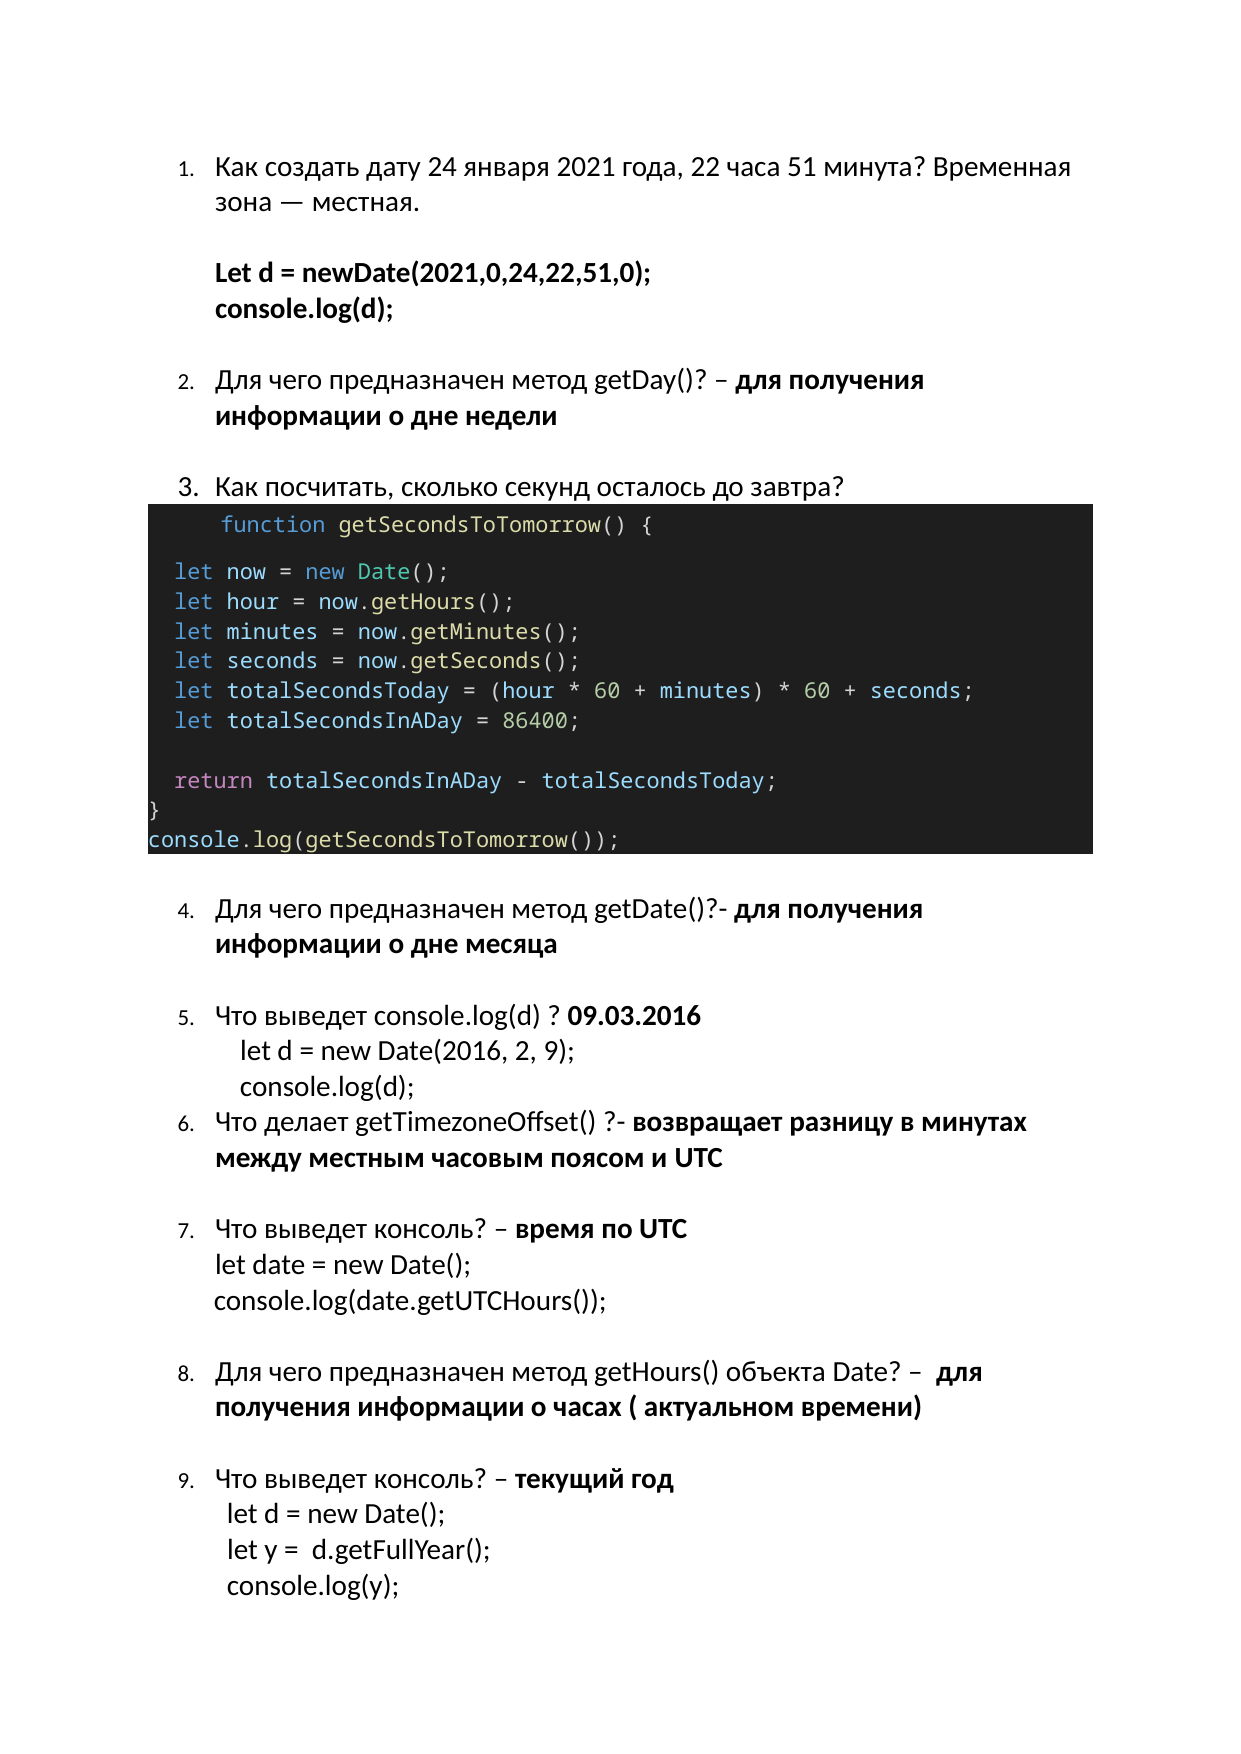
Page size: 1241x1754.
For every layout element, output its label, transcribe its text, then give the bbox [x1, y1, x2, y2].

list Для чего предназначен метод getDay()? – для получения информации о дне недели [177, 361, 1093, 433]
list Что выведет консоль? – текущий год [177, 1460, 1093, 1495]
text let d = new Date(2016, 2, 9); [148, 1032, 1093, 1068]
text let hour = now.getHours(); [148, 586, 1093, 616]
text return totalSecondsInADay - totalSecondsToday; [148, 765, 1093, 794]
text let y = d.getFullYear(); [148, 1531, 1093, 1567]
text console.log(date.getUTCHours()); [148, 1282, 1093, 1317]
list Что выведет консоль? – время по UTC [177, 1210, 1093, 1246]
text let date = new Date(); [215, 1246, 1093, 1282]
text console.log(y); [148, 1567, 1093, 1602]
list Как посчитать, сколько секунд осталось до завтра? [177, 468, 1093, 504]
text } [148, 794, 1093, 824]
text let totalSecondsInADay = 86400; [148, 705, 1093, 735]
text let now = new Date(); [148, 556, 1093, 586]
list Что выведет console.log(d) ? 09.03.2016 [177, 997, 1093, 1032]
list Что делает getTimezoneOffset() ?- возвращает разницу в минутах между местным часовым поясом и UTC [177, 1103, 1093, 1175]
text console.log(d); [215, 290, 1093, 326]
text let d = new Date(); [148, 1495, 1093, 1531]
list Для чего предназначен метод getHours() объекта Date? – для получения информации о часах ( актуальном времени) [177, 1353, 1093, 1424]
text let totalSecondsToday = (hour * 60 + minutes) * 60 + seconds; [148, 675, 1093, 705]
text console.log(getSecondsToTomorrow()); [148, 824, 1093, 854]
text let seconds = now.getSeconds(); [148, 646, 1093, 675]
text let minutes = now.getMinutes(); [148, 616, 1093, 646]
text console.log(d); [148, 1068, 1093, 1103]
text Let d = newDate(2021,0,24,22,51,0); [215, 254, 1093, 290]
list Для чего предназначен метод getDate()?- для получения информации о дне месяца [177, 890, 1093, 961]
text function getSecondsToTomorrow() { [148, 504, 1093, 539]
list Как создать дату 24 января 2021 года, 22 часа 51 минута? Временная зона — местная. [177, 148, 1093, 219]
